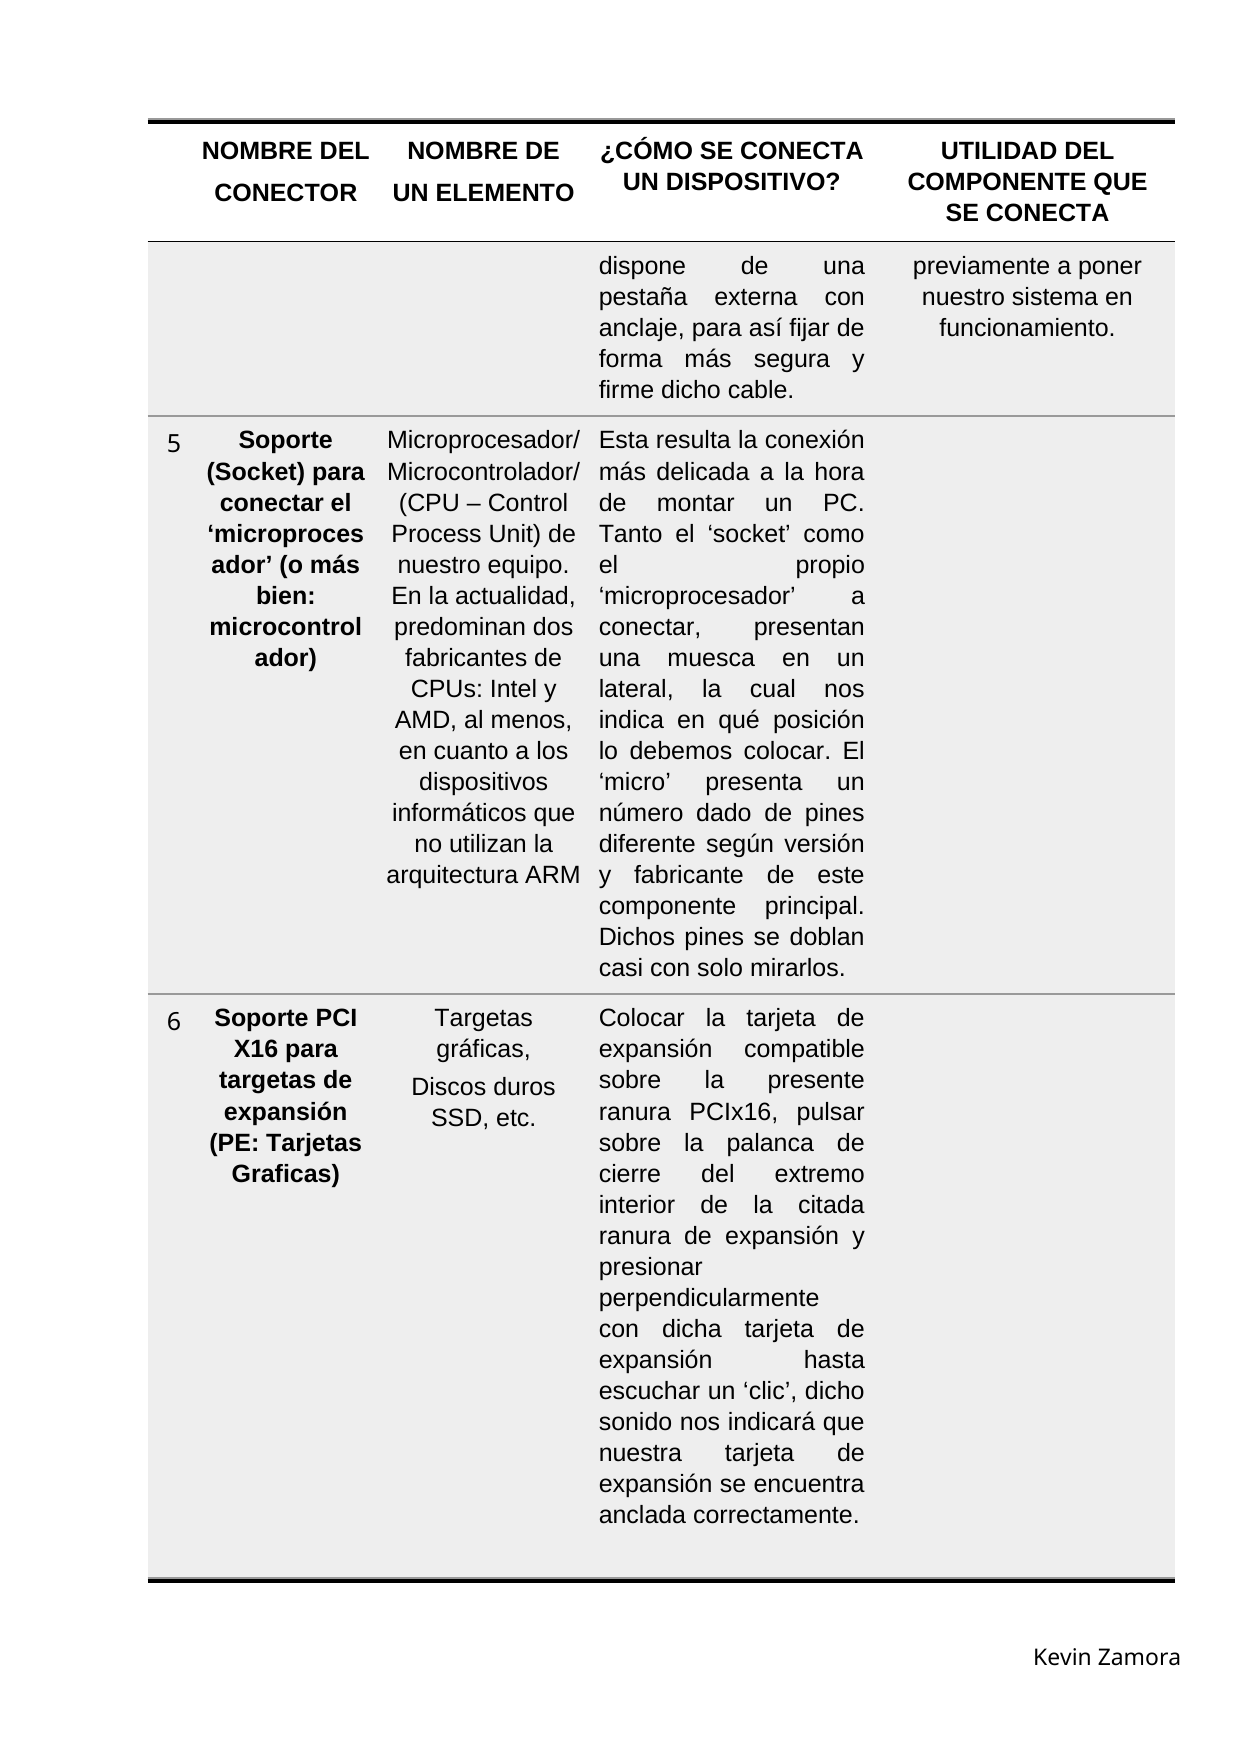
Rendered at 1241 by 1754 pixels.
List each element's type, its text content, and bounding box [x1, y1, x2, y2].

table_header NOMBRE DE UN ELEMENTO [380, 124, 587, 241]
table_cell Soporte PCI X16 para targetas de expansión (PE: Tarjetas Graficas) [191, 995, 380, 1577]
table_cell Soporte (Socket) para conectar el ‘microprocesador’ (o más bien: microcontrolador) [191, 417, 380, 993]
table_header ¿CÓMO SE CONECTA UN DISPOSITIVO? [587, 124, 877, 241]
table_header UTILIDAD DEL COMPONENTE QUE SE CONECTA [877, 124, 1175, 241]
table_cell [877, 417, 1175, 993]
table_cell Esta resulta la conexión más delicada a la hora de montar un PC. Tanto el ‘socket’ como el propio ‘microprocesador’ a conectar, presentan una muesca en un lateral, la cual nos indica en qué posición lo debemos colocar. El ‘micro’ presenta un número dado de pines diferente según versión y fabricante de este componente principal. Dichos pines se doblan casi con solo mirarlos. [587, 417, 877, 993]
table_header [148, 124, 191, 241]
table_header NOMBRE DEL CONECTOR [191, 124, 380, 241]
table_cell 6 [148, 995, 191, 1577]
table_cell Targetas gráficas, Discos duros SSD, etc. [380, 995, 587, 1577]
table_cell Colocar la tarjeta de expansión compatible sobre la presente ranura PCIx16, pulsar sobre la palanca de cierre del extremo interior de la citada ranura de expansión y presionar perpendicularmente con dicha tarjeta de expansión hasta escuchar un ‘clic’, dicho sonido nos indicará que nuestra tarjeta de expansión se encuentra anclada correctamente. [587, 995, 877, 1577]
table_cell [380, 242, 587, 415]
table_cell 5 [148, 417, 191, 993]
table_cell [148, 242, 191, 415]
table_cell [191, 242, 380, 415]
table_cell [877, 995, 1175, 1577]
table_cell Microprocesador/ Microcontrolador/ (CPU – Control Process Unit) de nuestro equipo. En la actualidad, predominan dos fabricantes de CPUs: Intel y AMD, al menos, en cuanto a los dispositivos informáticos que no utilizan la arquitectura ARM [380, 417, 587, 993]
table_cell previamente a poner nuestro sistema en funcionamiento. [877, 242, 1175, 415]
table_cell dispone de una pestaña externa con anclaje, para así fijar de forma más segura y firme dicho cable. [587, 242, 877, 415]
